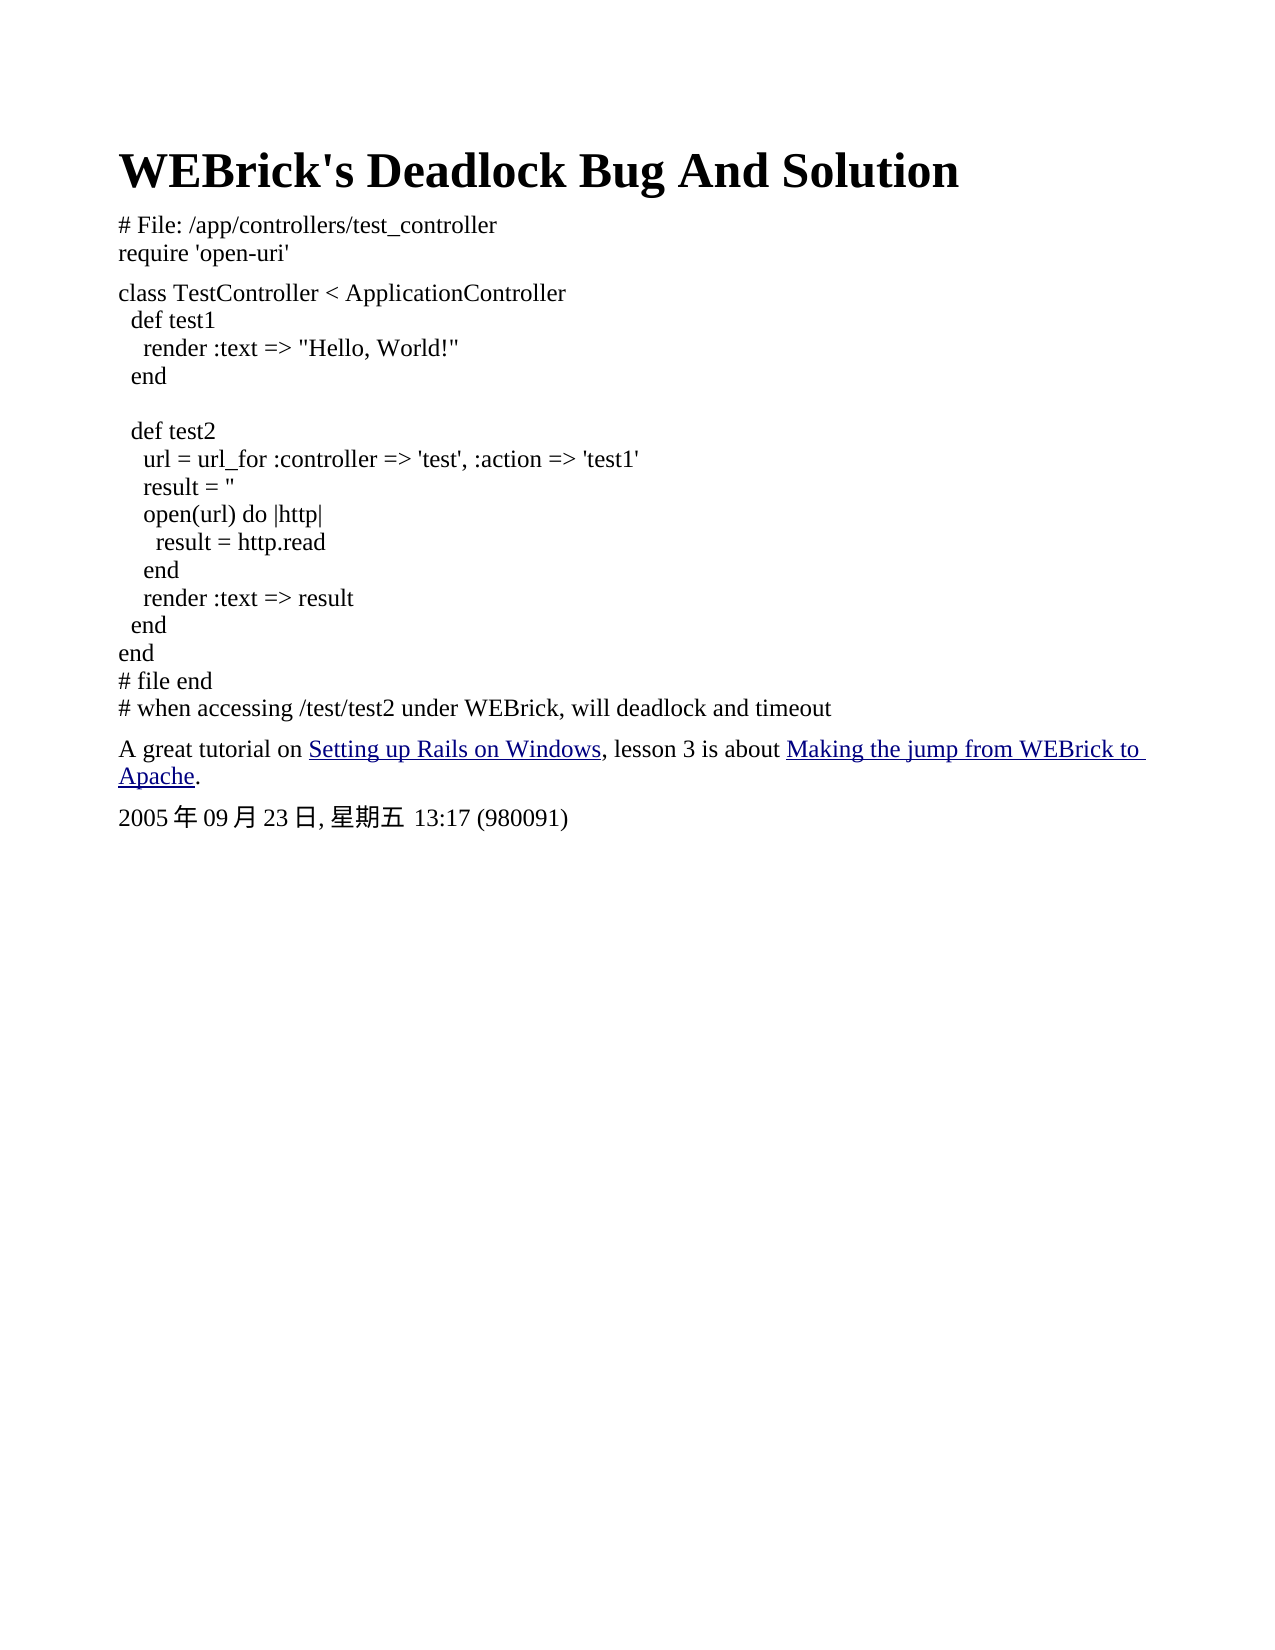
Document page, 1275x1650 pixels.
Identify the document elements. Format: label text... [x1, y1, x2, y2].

text A great tutorial on Setting up Rails on Windows, lesson 3 is about Making the jump from WEBrick to Apache. [118, 735, 1157, 790]
subtitle WEBrick's Deadlock Bug And Solution [118, 143, 1157, 198]
text # File: /app/controllers/test_controller require 'open-uri' [118, 211, 1157, 266]
text 2005年09月23日, 星期五 13:17 (980091) [118, 803, 1157, 832]
text class TestController < ApplicationController def test1 render :text => "Hello, World!" end def test2 url = url_for :controller => 'test', :action => 'test1' result = '' open(url) do |http| result = http.read end render :text => result end end # file end # when accessing /test/test2 under WEBrick, will deadlock and timeout [118, 279, 1157, 722]
